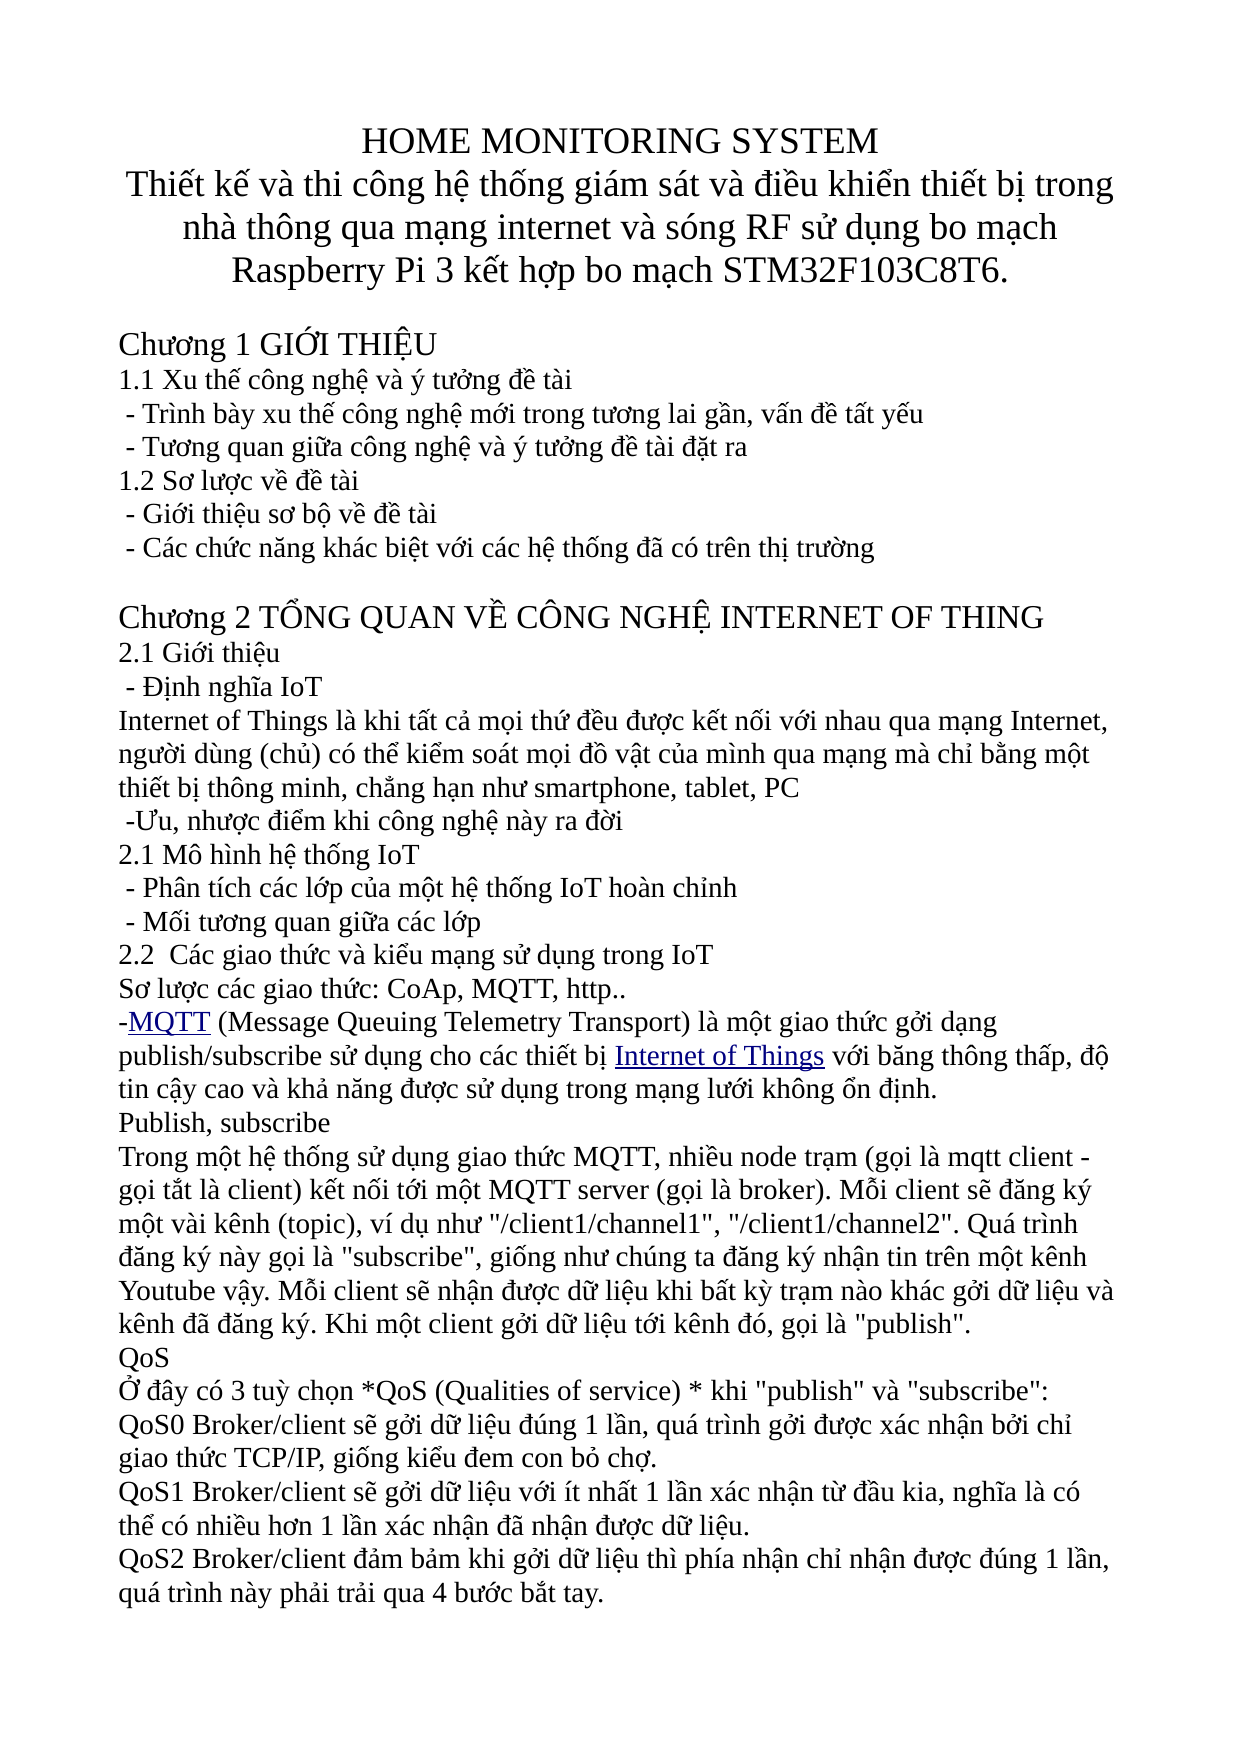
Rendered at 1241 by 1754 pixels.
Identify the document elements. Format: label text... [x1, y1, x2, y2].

text Publish, subscribe [118, 1105, 1122, 1139]
text - Giới thiệu sơ bộ về đề tài [118, 497, 1122, 530]
text QoS1 Broker/client sẽ gởi dữ liệu với ít nhất 1 lần xác nhận từ đầu kia, nghĩa là có thể có nhiều hơn 1 lần xác nhận đã nhận được dữ liệu. [118, 1474, 1122, 1541]
text HOME MONITORING SYSTEM [118, 118, 1122, 161]
text 1.2 Sơ lược về đề tài [118, 463, 1122, 497]
text Thiết kế và thi công hệ thống giám sát và điều khiển thiết bị trong nhà thông qua mạng internet và sóng RF sử dụng bo mạch Raspberry Pi 3 kết hợp bo mạch STM32F103C8T6. [118, 161, 1122, 291]
text QoS0 Broker/client sẽ gởi dữ liệu đúng 1 lần, quá trình gởi được xác nhận bởi chỉ giao thức TCP/IP, giống kiểu đem con bỏ chợ. [118, 1407, 1122, 1474]
text - Trình bày xu thế công nghệ mới trong tương lai gần, vấn đề tất yếu [118, 396, 1122, 429]
text QoS2 Broker/client đảm bảm khi gởi dữ liệu thì phía nhận chỉ nhận được đúng 1 lần, quá trình này phải trải qua 4 bước bắt tay. [118, 1541, 1122, 1608]
text - Các chức năng khác biệt với các hệ thống đã có trên thị trường [118, 530, 1122, 564]
text Trong một hệ thống sử dụng giao thức MQTT, nhiều node trạm (gọi là mqtt client - gọi tắt là client) kết nối tới một MQTT server (gọi là broker). Mỗi client sẽ đăng ký một vài kênh (topic), ví dụ như "/client1/channel1", "/client1/channel2". Quá trình đăng ký này gọi là "subscribe", giống như chúng ta đăng ký nhận tin trên một kênh Youtube vậy. Mỗi client sẽ nhận được dữ liệu khi bất kỳ trạm nào khác gởi dữ liệu và kênh đã đăng ký. Khi một client gởi dữ liệu tới kênh đó, gọi là "publish". [118, 1139, 1122, 1340]
text Chương 2 TỔNG QUAN VỀ CÔNG NGHỆ INTERNET OF THING [118, 597, 1122, 636]
text -MQTT (Message Queuing Telemetry Transport) là một giao thức gởi dạng publish/subscribe sử dụng cho các thiết bị Internet of Things với băng thông thấp, độ tin cậy cao và khả năng được sử dụng trong mạng lưới không ổn định. [118, 1004, 1122, 1105]
text Ở đây có 3 tuỳ chọn *QoS (Qualities of service) * khi "publish" và "subscribe": [118, 1373, 1122, 1407]
text - Phân tích các lớp của một hệ thống IoT hoàn chỉnh [118, 870, 1122, 904]
text 1.1 Xu thế công nghệ và ý tưởng đề tài [118, 362, 1122, 396]
text 2.1 Giới thiệu [118, 636, 1122, 669]
text 2.2 Các giao thức và kiểu mạng sử dụng trong IoT [118, 937, 1122, 971]
text Chương 1 GIỚI THIỆU [118, 324, 1122, 362]
text QoS [118, 1340, 1122, 1373]
text -Ưu, nhược điểm khi công nghệ này ra đời [118, 803, 1122, 837]
text 2.1 Mô hình hệ thống IoT [118, 837, 1122, 870]
text - Mối tương quan giữa các lớp [118, 904, 1122, 937]
text Internet of Things là khi tất cả mọi thứ đều được kết nối với nhau qua mạng Internet, người dùng (chủ) có thể kiểm soát mọi đồ vật của mình qua mạng mà chỉ bằng một thiết bị thông minh, chẳng hạn như smartphone, tablet, PC [118, 703, 1122, 803]
text Sơ lược các giao thức: CoAp, MQTT, http.. [118, 971, 1122, 1004]
text - Định nghĩa IoT [118, 669, 1122, 703]
text - Tương quan giữa công nghệ và ý tưởng đề tài đặt ra [118, 429, 1122, 463]
